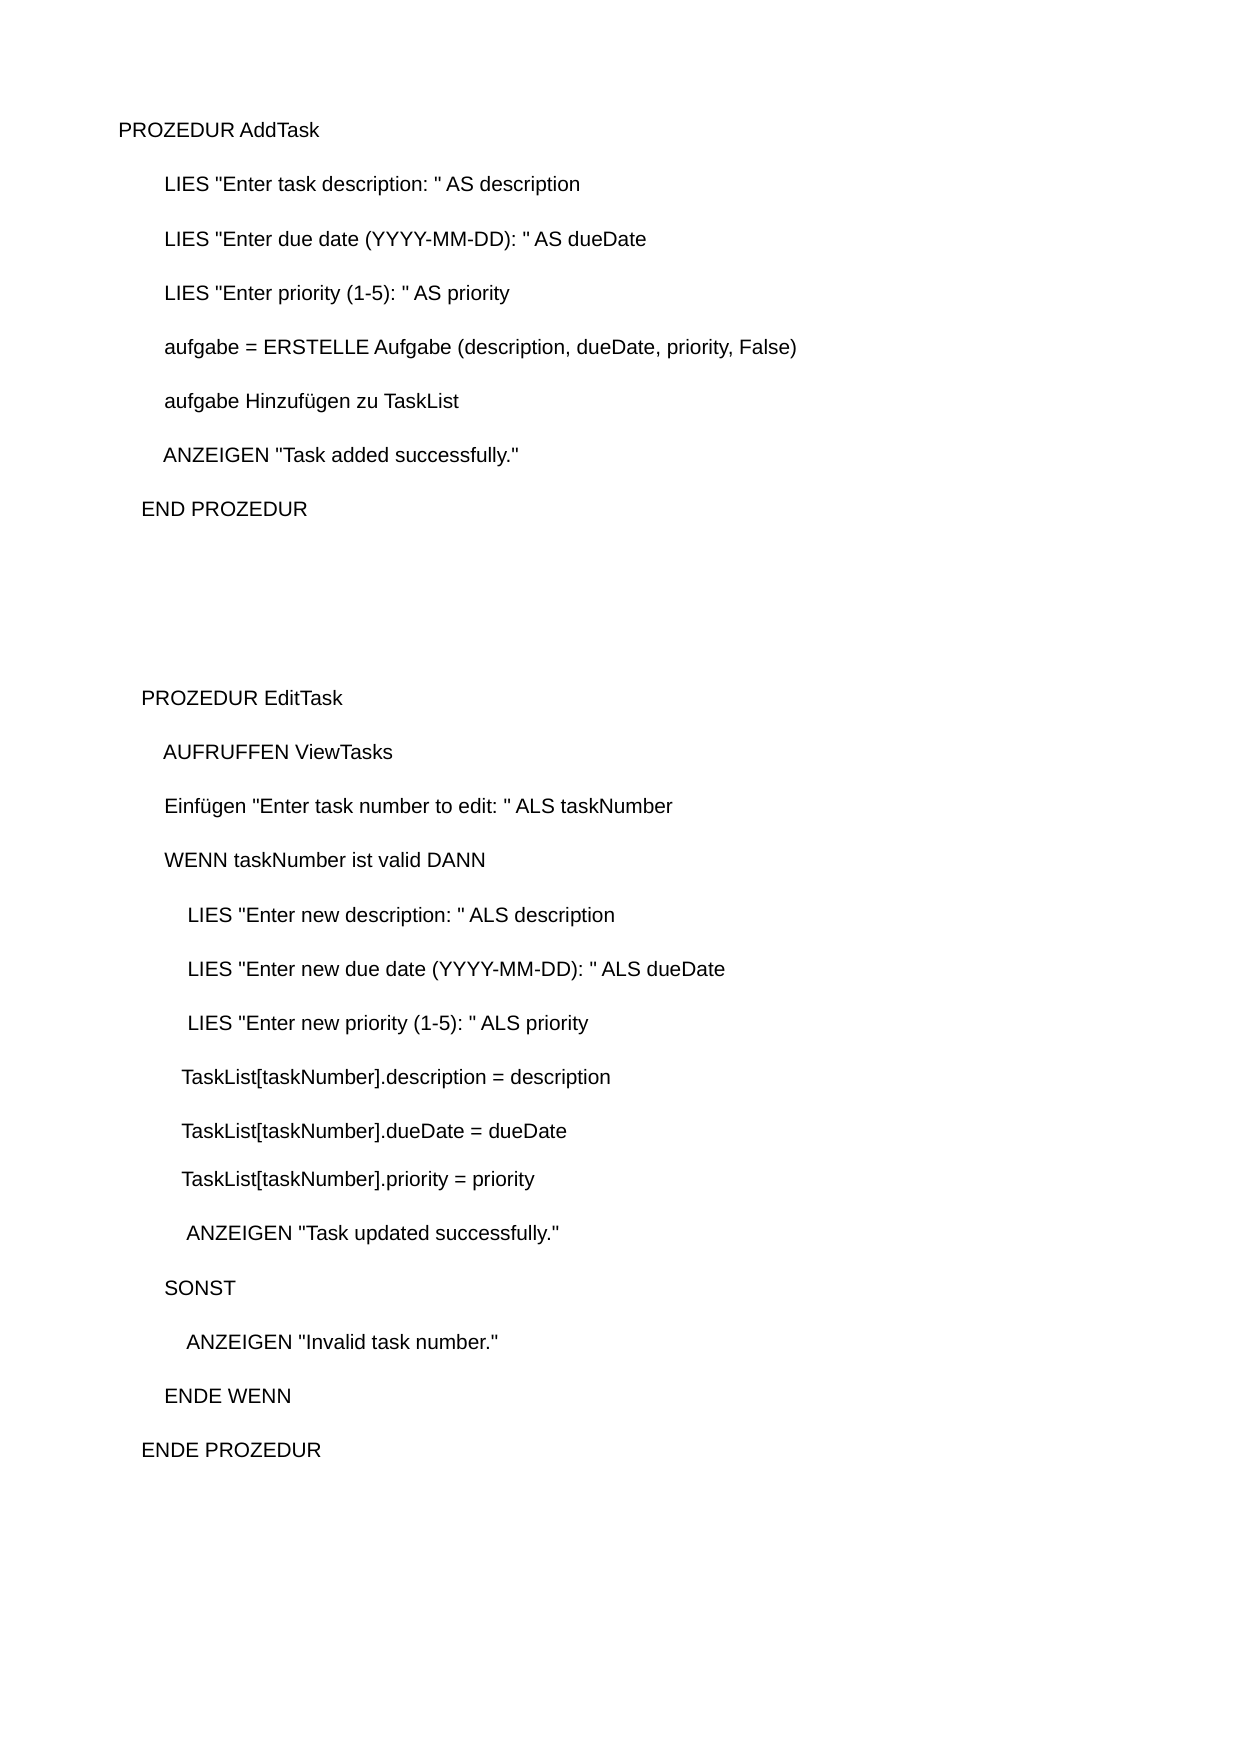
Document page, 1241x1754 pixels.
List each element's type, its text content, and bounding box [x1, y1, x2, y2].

text WENN taskNumber ist valid DANN [118, 848, 1122, 872]
text aufgabe = ERSTELLE Aufgabe (description, dueDate, priority, False) [118, 335, 1122, 359]
text Einfügen "Enter task number to edit: " ALS taskNumber [118, 794, 1122, 818]
text LIES "Enter new due date (YYYY-MM-DD): " ALS dueDate [118, 957, 1122, 981]
text TaskList[taskNumber].priority = priority [118, 1167, 1122, 1191]
text ANZEIGEN "Task added successfully." [118, 443, 1122, 467]
text LIES "Enter priority (1-5): " AS priority [118, 281, 1122, 304]
text LIES "Enter task description: " AS description [118, 172, 1122, 196]
text aufgabe Hinzufügen zu TaskList [118, 389, 1122, 413]
text ENDE WENN [118, 1384, 1122, 1408]
text LIES "Enter new priority (1-5): " ALS priority [118, 1011, 1122, 1035]
text PROZEDUR EditTask [118, 686, 1122, 710]
text TaskList[taskNumber].dueDate = dueDate [118, 1119, 1122, 1143]
text ANZEIGEN "Task updated successfully." [118, 1221, 1122, 1245]
text LIES "Enter due date (YYYY-MM-DD): " AS dueDate [118, 226, 1122, 250]
text ANZEIGEN "Invalid task number." [118, 1329, 1122, 1353]
text LIES "Enter new description: " ALS description [118, 902, 1122, 926]
text END PROZEDUR [118, 497, 1122, 521]
text SONST [118, 1275, 1122, 1299]
text AUFRUFFEN ViewTasks [118, 740, 1122, 764]
text TaskList[taskNumber].description = description [118, 1065, 1122, 1089]
text ENDE PROZEDUR [118, 1438, 1122, 1462]
text PROZEDUR AddTask [118, 118, 1122, 142]
